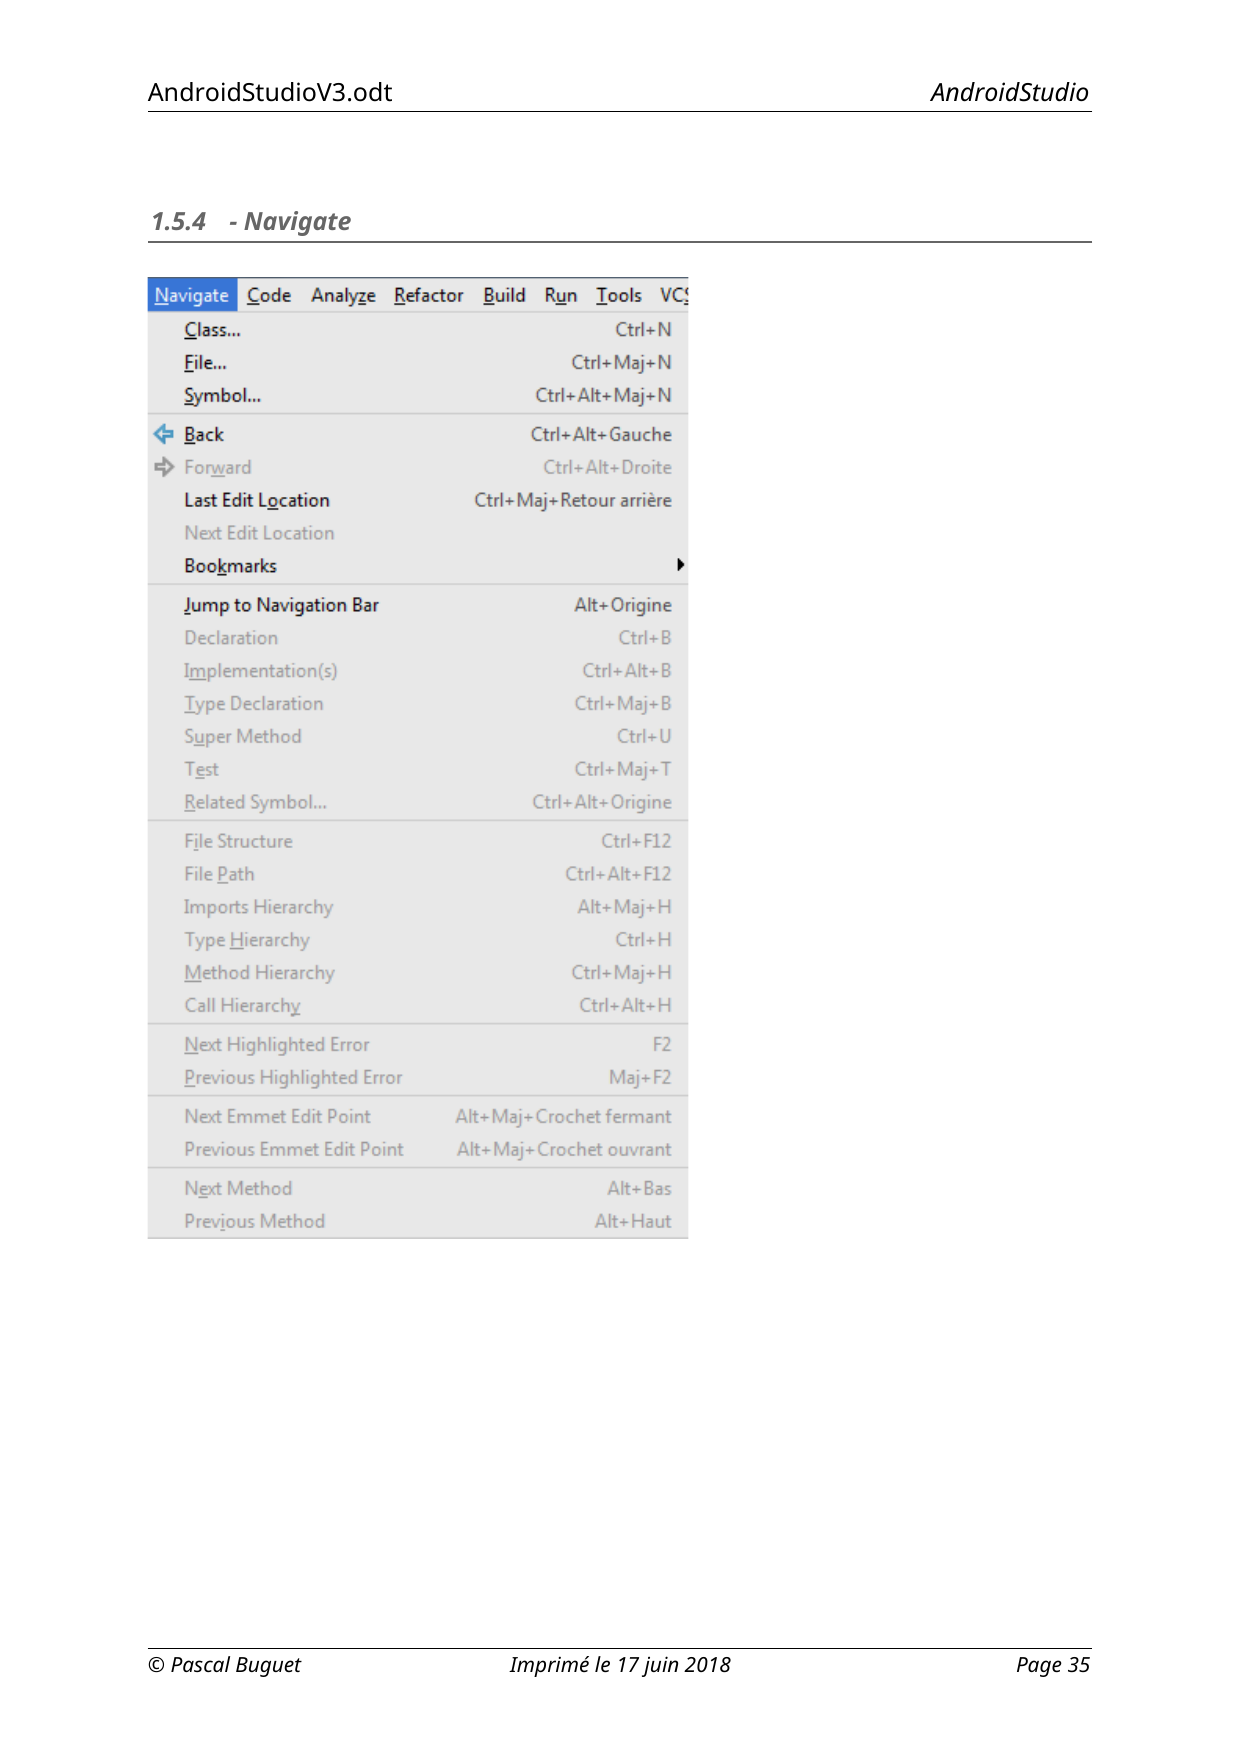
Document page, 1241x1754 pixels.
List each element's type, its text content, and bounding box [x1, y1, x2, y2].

subtitle - Navigate [148, 201, 1092, 241]
picture [147, 277, 689, 1239]
